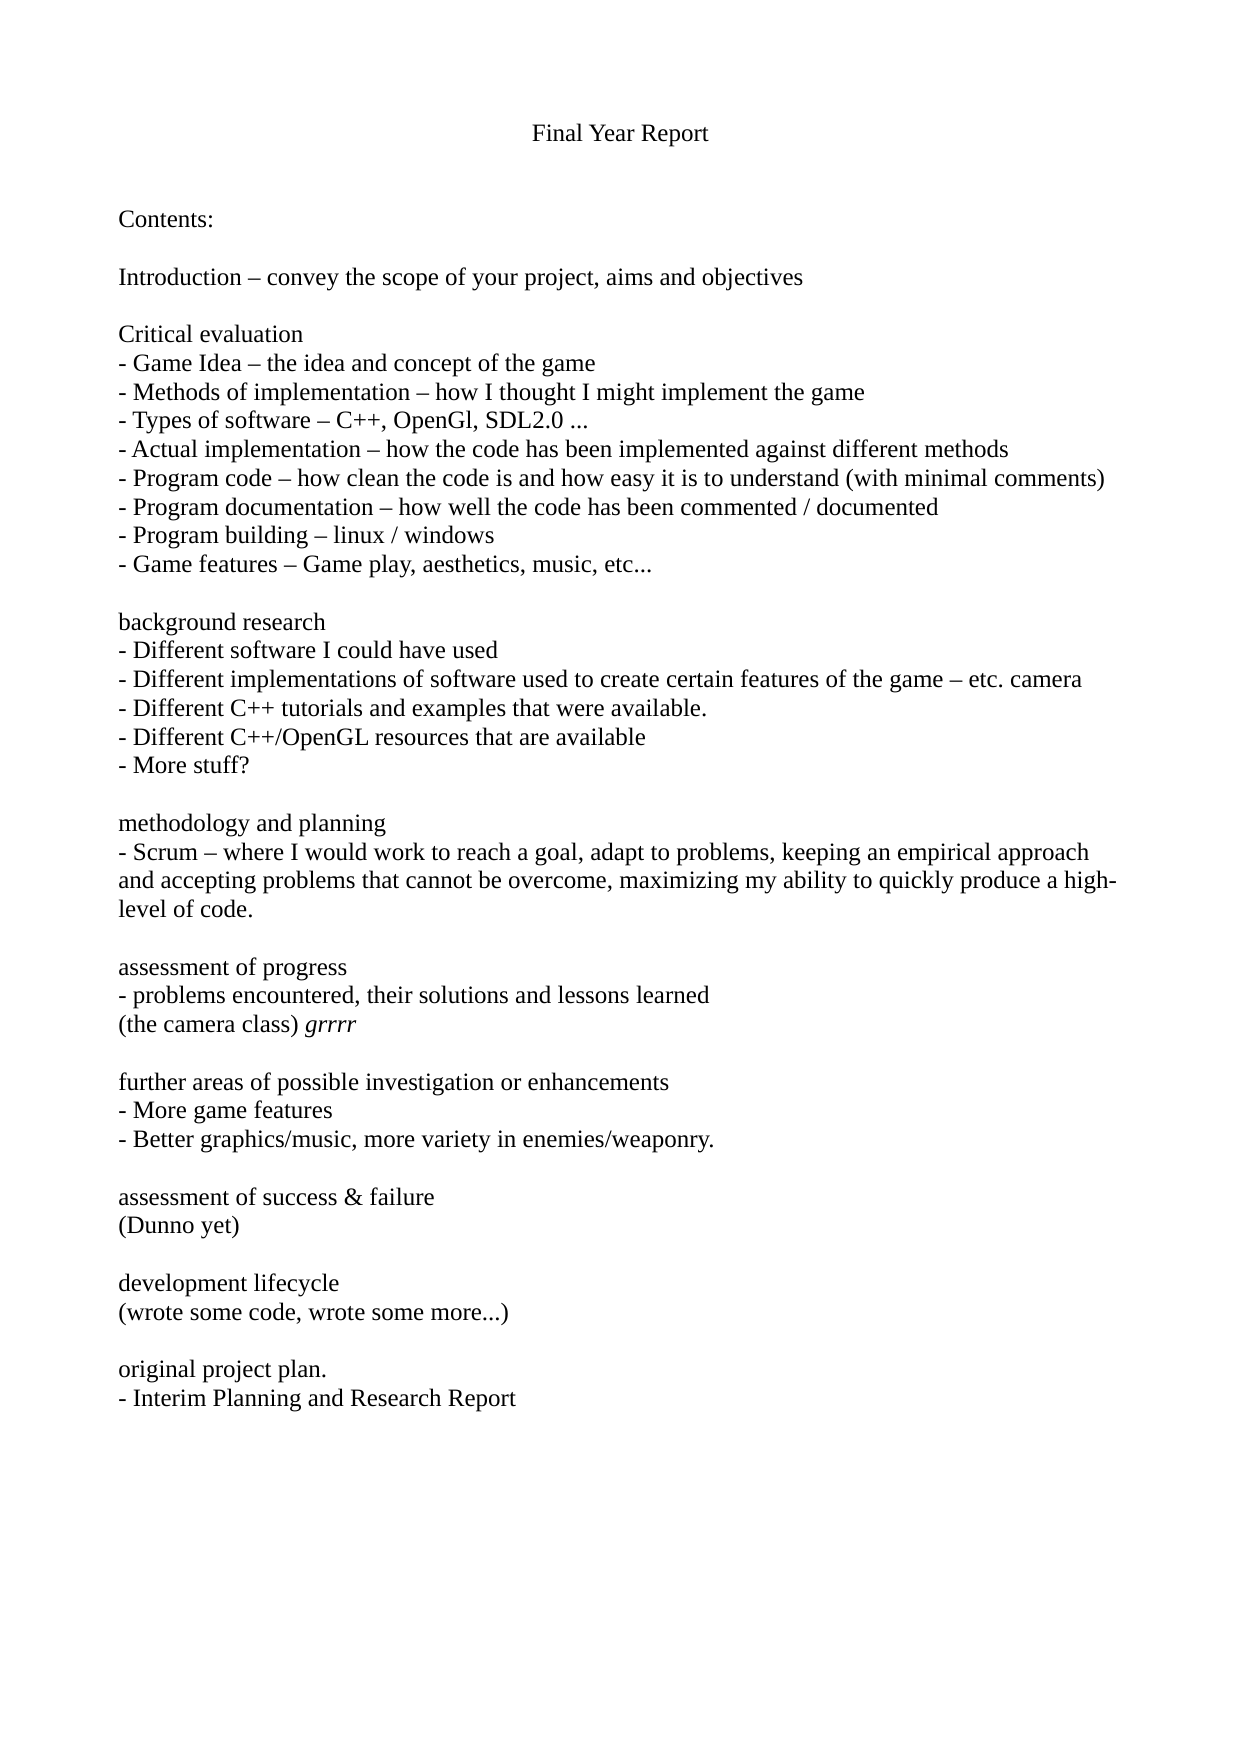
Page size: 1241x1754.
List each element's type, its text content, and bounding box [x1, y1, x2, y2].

text - Program code – how clean the code is and how easy it is to understand (with minimal comments) [118, 463, 1122, 492]
text - Different C++ tutorials and examples that were available. [118, 693, 1122, 722]
text - Game features – Game play, aesthetics, music, etc... [118, 549, 1122, 578]
text Critical evaluation [118, 319, 1122, 348]
text - More game features [118, 1096, 1122, 1124]
text - Better graphics/music, more variety in enemies/weaponry. [118, 1124, 1122, 1153]
text original project plan. [118, 1354, 1122, 1383]
text (Dunno yet) [118, 1211, 1122, 1239]
text development lifecycle [118, 1268, 1122, 1297]
text methodology and planning [118, 808, 1122, 837]
text (the camera class) grrrr [118, 1009, 1122, 1038]
text - Program documentation – how well the code has been commented / documented [118, 492, 1122, 521]
text - Different C++/OpenGL resources that are available [118, 722, 1122, 751]
text - Game Idea – the idea and concept of the game [118, 348, 1122, 377]
text Contents: [118, 204, 1122, 233]
text further areas of possible investigation or enhancements [118, 1067, 1122, 1096]
text - Types of software – C++, OpenGl, SDL2.0 ... [118, 406, 1122, 434]
text - Program building – linux / windows [118, 521, 1122, 549]
text background research [118, 607, 1122, 636]
text - Scrum – where I would work to reach a goal, adapt to problems, keeping an empirical approach and accepting problems that cannot be overcome, maximizing my ability to quickly produce a high-level of code. [118, 837, 1122, 923]
text Introduction – convey the scope of your project, aims and objectives [118, 262, 1122, 291]
text - Methods of implementation – how I thought I might implement the game [118, 377, 1122, 406]
text assessment of success & failure [118, 1182, 1122, 1211]
text - problems encountered, their solutions and lessons learned [118, 981, 1122, 1009]
text - Different software I could have used [118, 636, 1122, 664]
text (wrote some code, wrote some more...) [118, 1297, 1122, 1326]
text - Different implementations of software used to create certain features of the game – etc. camera [118, 664, 1122, 693]
text - Actual implementation – how the code has been implemented against different methods [118, 434, 1122, 463]
text - More stuff? [118, 751, 1122, 779]
text Final Year Report [118, 118, 1122, 147]
text - Interim Planning and Research Report [118, 1383, 1122, 1412]
text assessment of progress [118, 952, 1122, 981]
